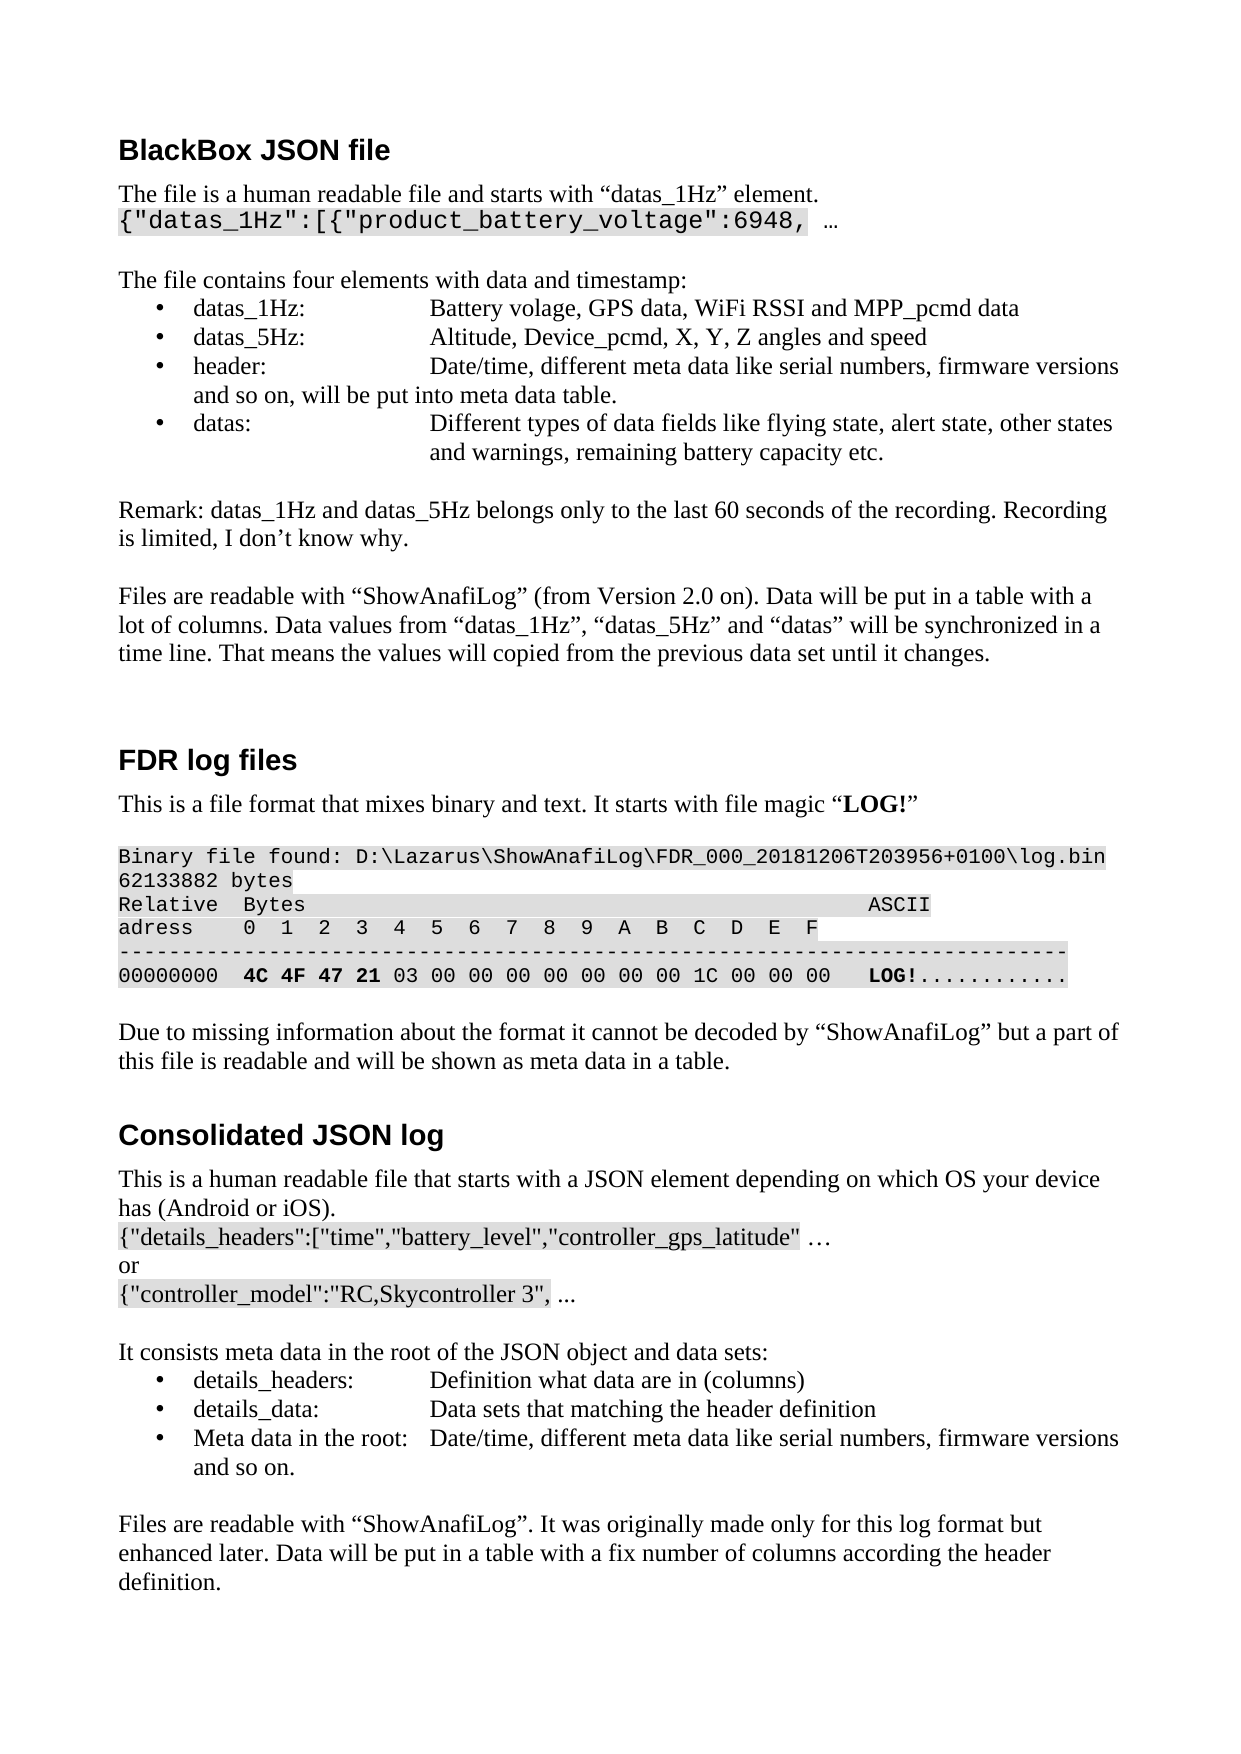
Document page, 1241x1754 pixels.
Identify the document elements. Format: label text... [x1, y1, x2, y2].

text 62133882 bytes [118, 870, 1122, 894]
text Binary file found: D:\Lazarus\ShowAnafiLog\FDR_000_20181206T203956+0100\log.bin [118, 846, 1122, 870]
list details_data: Data sets that matching the header definition [156, 1394, 1122, 1423]
text {"datas_1Hz":[{"product_battery_voltage":6948, … [118, 208, 1122, 236]
text or [118, 1250, 1122, 1279]
text adress 0 1 2 3 4 5 6 7 8 9 A B C D E F [118, 917, 1122, 941]
text This is a file format that mixes binary and text. It starts with file magic “LOG!” [118, 789, 1122, 818]
subtitle BlackBox JSON file [118, 133, 1122, 166]
text {"controller_model":"RC,Skycontroller 3", ... [118, 1279, 1122, 1308]
text ---------------------------------------------------------------------------- [118, 941, 1122, 965]
text Remark: datas_1Hz and datas_5Hz belongs only to the last 60 seconds of the recording. Recording is limited, I don’t know why. [118, 495, 1122, 552]
list Meta data in the root: Date/time, different meta data like serial numbers, firmware versions and so on. [156, 1423, 1122, 1480]
text Files are readable with “ShowAnafiLog” (from Version 2.0 on). Data will be put in a table with a lot of columns. Data values from “datas_1Hz”, “datas_5Hz” and “datas” will be synchronized in a time line. That means the values will copied from the previous data set until it changes. [118, 581, 1122, 667]
subtitle Consolidated JSON log [118, 1118, 1122, 1152]
list datas_1Hz: Battery volage, GPS data, WiFi RSSI and MPP_pcmd data [156, 293, 1122, 322]
list datas_5Hz: Altitude, Device_pcmd, X, Y, Z angles and speed [156, 322, 1122, 351]
text Due to missing information about the format it cannot be decoded by “ShowAnafiLog” but a part of this file is readable and will be shown as meta data in a table. [118, 1017, 1122, 1074]
text The file is a human readable file and starts with “datas_1Hz” element. [118, 179, 1122, 208]
text Files are readable with “ShowAnafiLog”. It was originally made only for this log format but enhanced later. Data will be put in a table with a fix number of columns according the header definition. [118, 1509, 1122, 1595]
list datas: Different types of data fields like flying state, alert state, other states and warnings, remaining battery capacity etc. [156, 408, 1122, 466]
text It consists meta data in the root of the JSON object and data sets: [118, 1337, 1122, 1365]
list header: Date/time, different meta data like serial numbers, firmware versions and so on, will be put into meta data table. [156, 351, 1122, 408]
text The file contains four elements with data and timestamp: [118, 265, 1122, 293]
text 00000000 4C 4F 47 21 03 00 00 00 00 00 00 00 1C 00 00 00 LOG!............ [118, 965, 1122, 988]
list details_headers: Definition what data are in (columns) [156, 1365, 1122, 1394]
subtitle FDR log files [118, 743, 1122, 776]
text This is a human readable file that starts with a JSON element depending on which OS your device has (Android or iOS). [118, 1164, 1122, 1222]
text Relative Bytes ASCII [118, 894, 1122, 917]
text {"details_headers":["time","battery_level","controller_gps_latitude" … [118, 1222, 1122, 1250]
